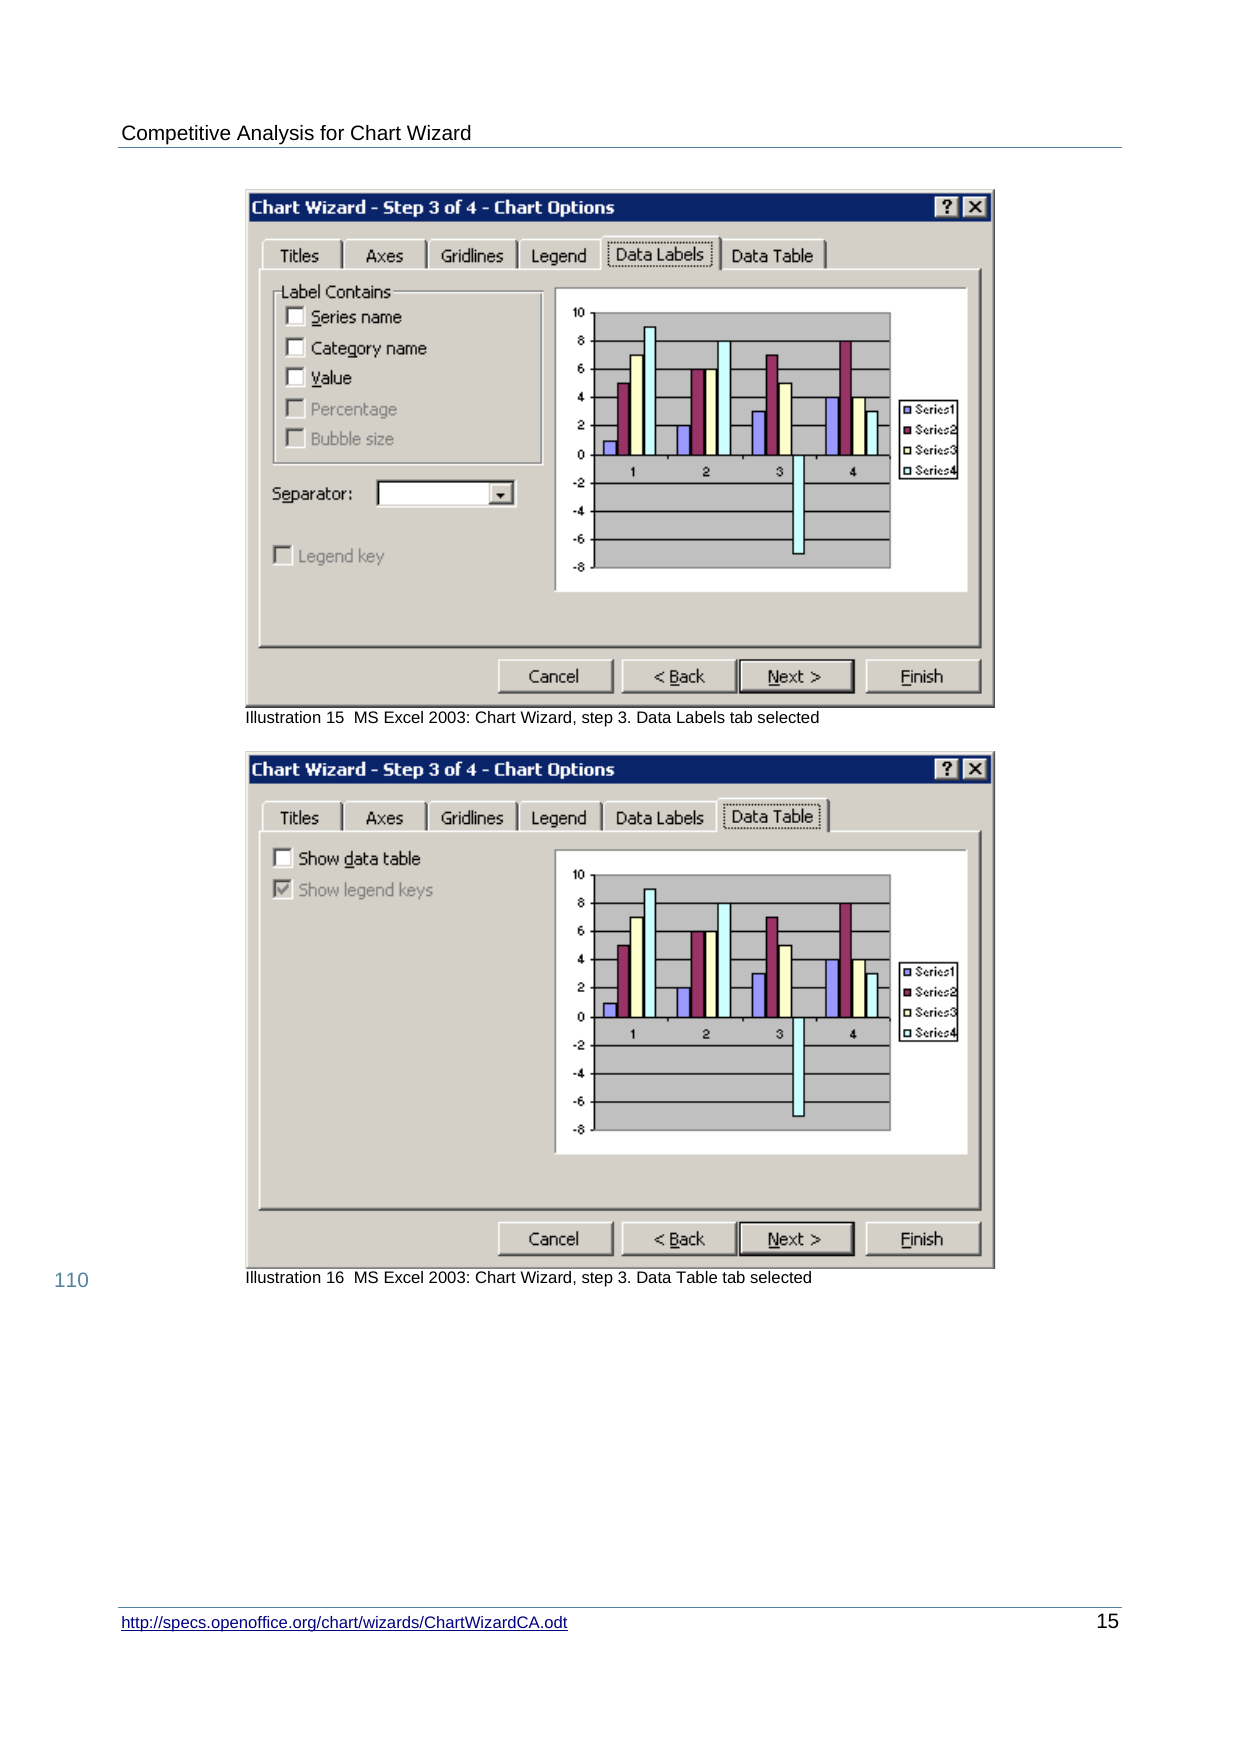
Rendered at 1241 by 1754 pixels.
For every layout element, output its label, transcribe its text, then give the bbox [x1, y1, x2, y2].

picture [245, 751, 996, 1269]
picture [245, 189, 995, 708]
text Illustration 15 MS Excel 2003: Chart Wizard, step 3. Data Labels tab selected [245, 708, 995, 727]
text Illustration 16 MS Excel 2003: Chart Wizard, step 3. Data Table tab selected [245, 1269, 995, 1287]
